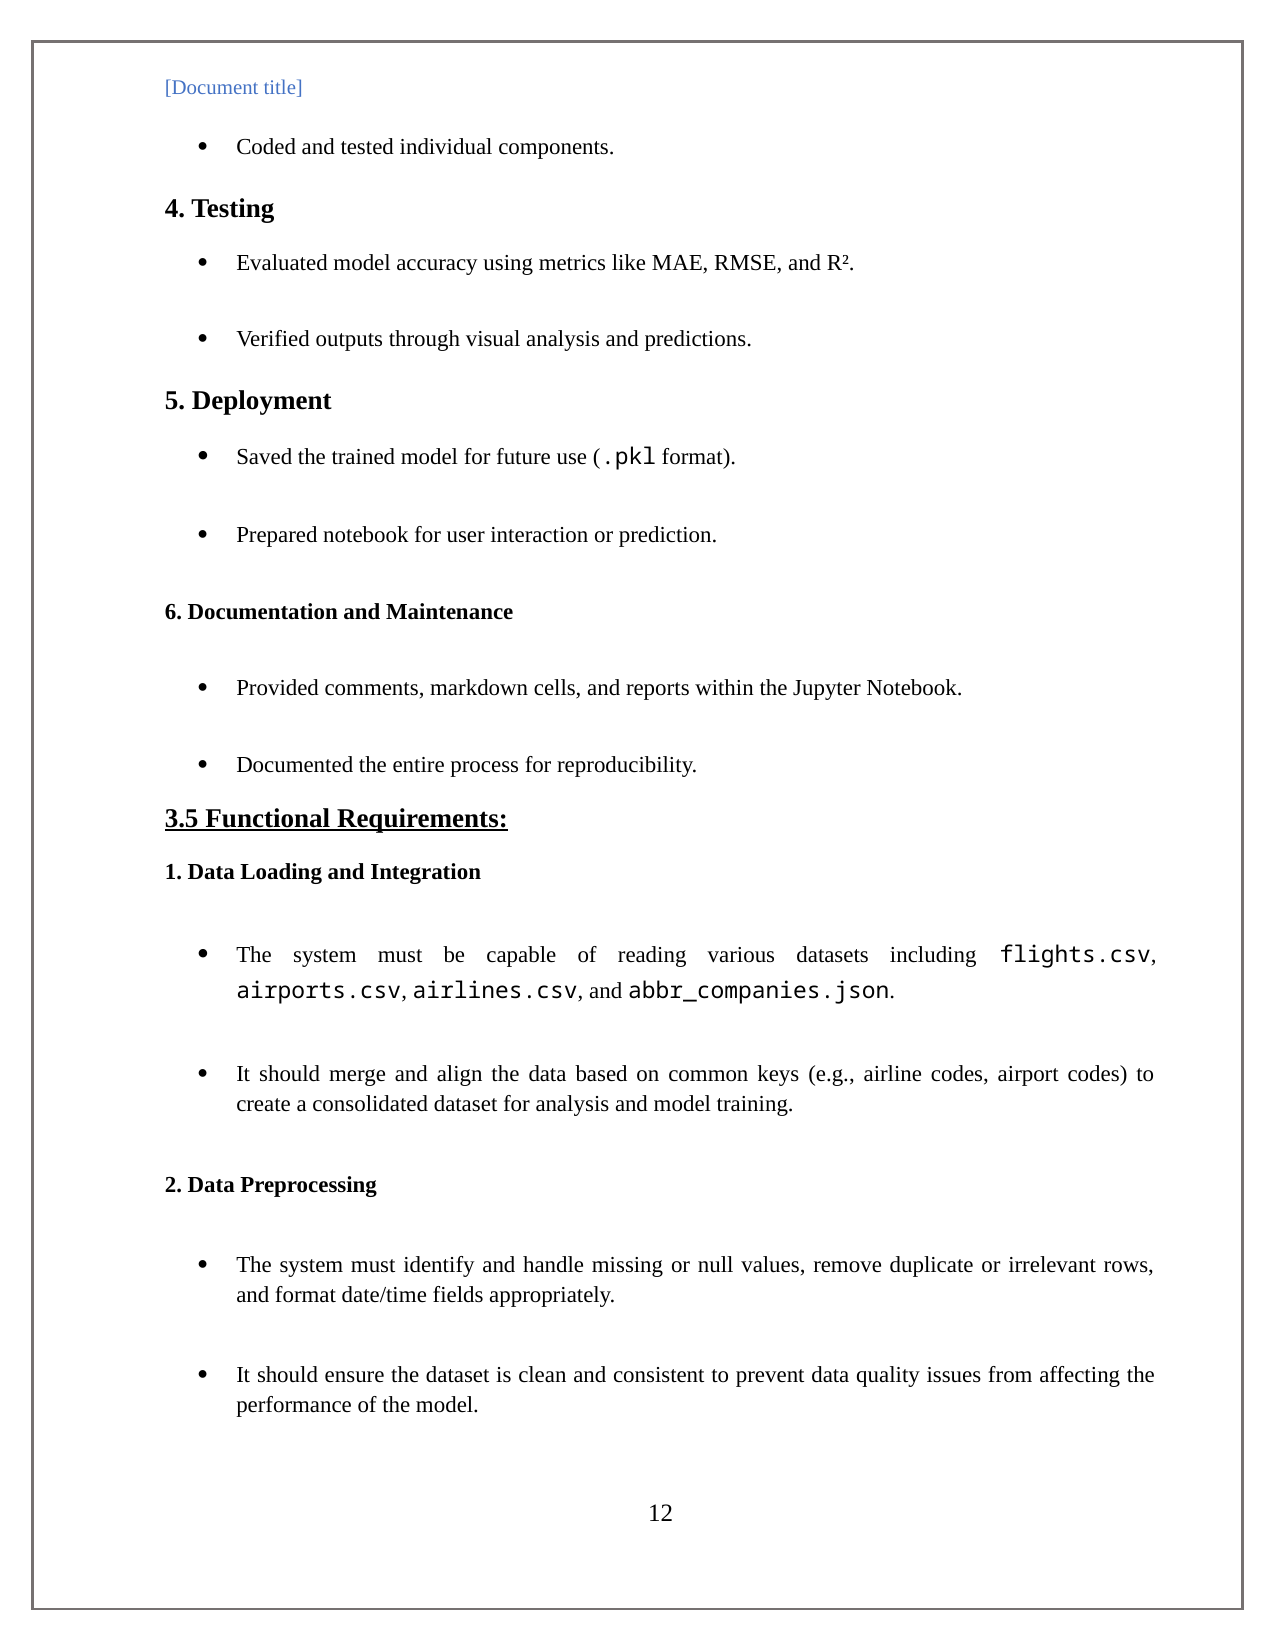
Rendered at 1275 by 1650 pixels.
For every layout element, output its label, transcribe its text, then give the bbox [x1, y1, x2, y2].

subtitle 2. Data Preprocessing [164, 1171, 1156, 1197]
list Verified outputs through visual analysis and predictions. [198, 325, 1156, 351]
text 6. Documentation and Maintenance [164, 598, 1156, 624]
list Evaluated model accuracy using metrics like MAE, RMSE, and R². [198, 249, 1156, 275]
list Provided comments, markdown cells, and reports within the Jupyter Notebook. [198, 674, 1156, 701]
list Prepared notebook for user interaction or prediction. [198, 522, 1156, 548]
subtitle 4. Testing [164, 192, 1156, 224]
subtitle 5. Deployment [164, 384, 1156, 415]
list The system must identify and handle missing or null values, remove duplicate or irrelevant rows, and format date/time fields appropriately. [198, 1251, 1156, 1307]
text 3.5 Functional Requirements: [164, 802, 1156, 833]
list Documented the entire process for reproducibility. [198, 751, 1156, 777]
list It should ensure the dataset is clean and consistent to prevent data quality issues from affecting the performance of the model. [198, 1361, 1156, 1418]
text 1. Data Loading and Integration [164, 858, 1156, 884]
list The system must be capable of reading various datasets including flights.csv, airports.csv, airlines.csv, and abbr_companies.json. [198, 938, 1156, 1006]
list Saved the trained model for future use (.pkl format). [198, 440, 1156, 472]
list It should merge and align the data based on common keys (e.g., airline codes, airport codes) to create a consolidated dataset for analysis and model training. [198, 1060, 1156, 1117]
list Coded and tested individual components. [198, 133, 1156, 160]
